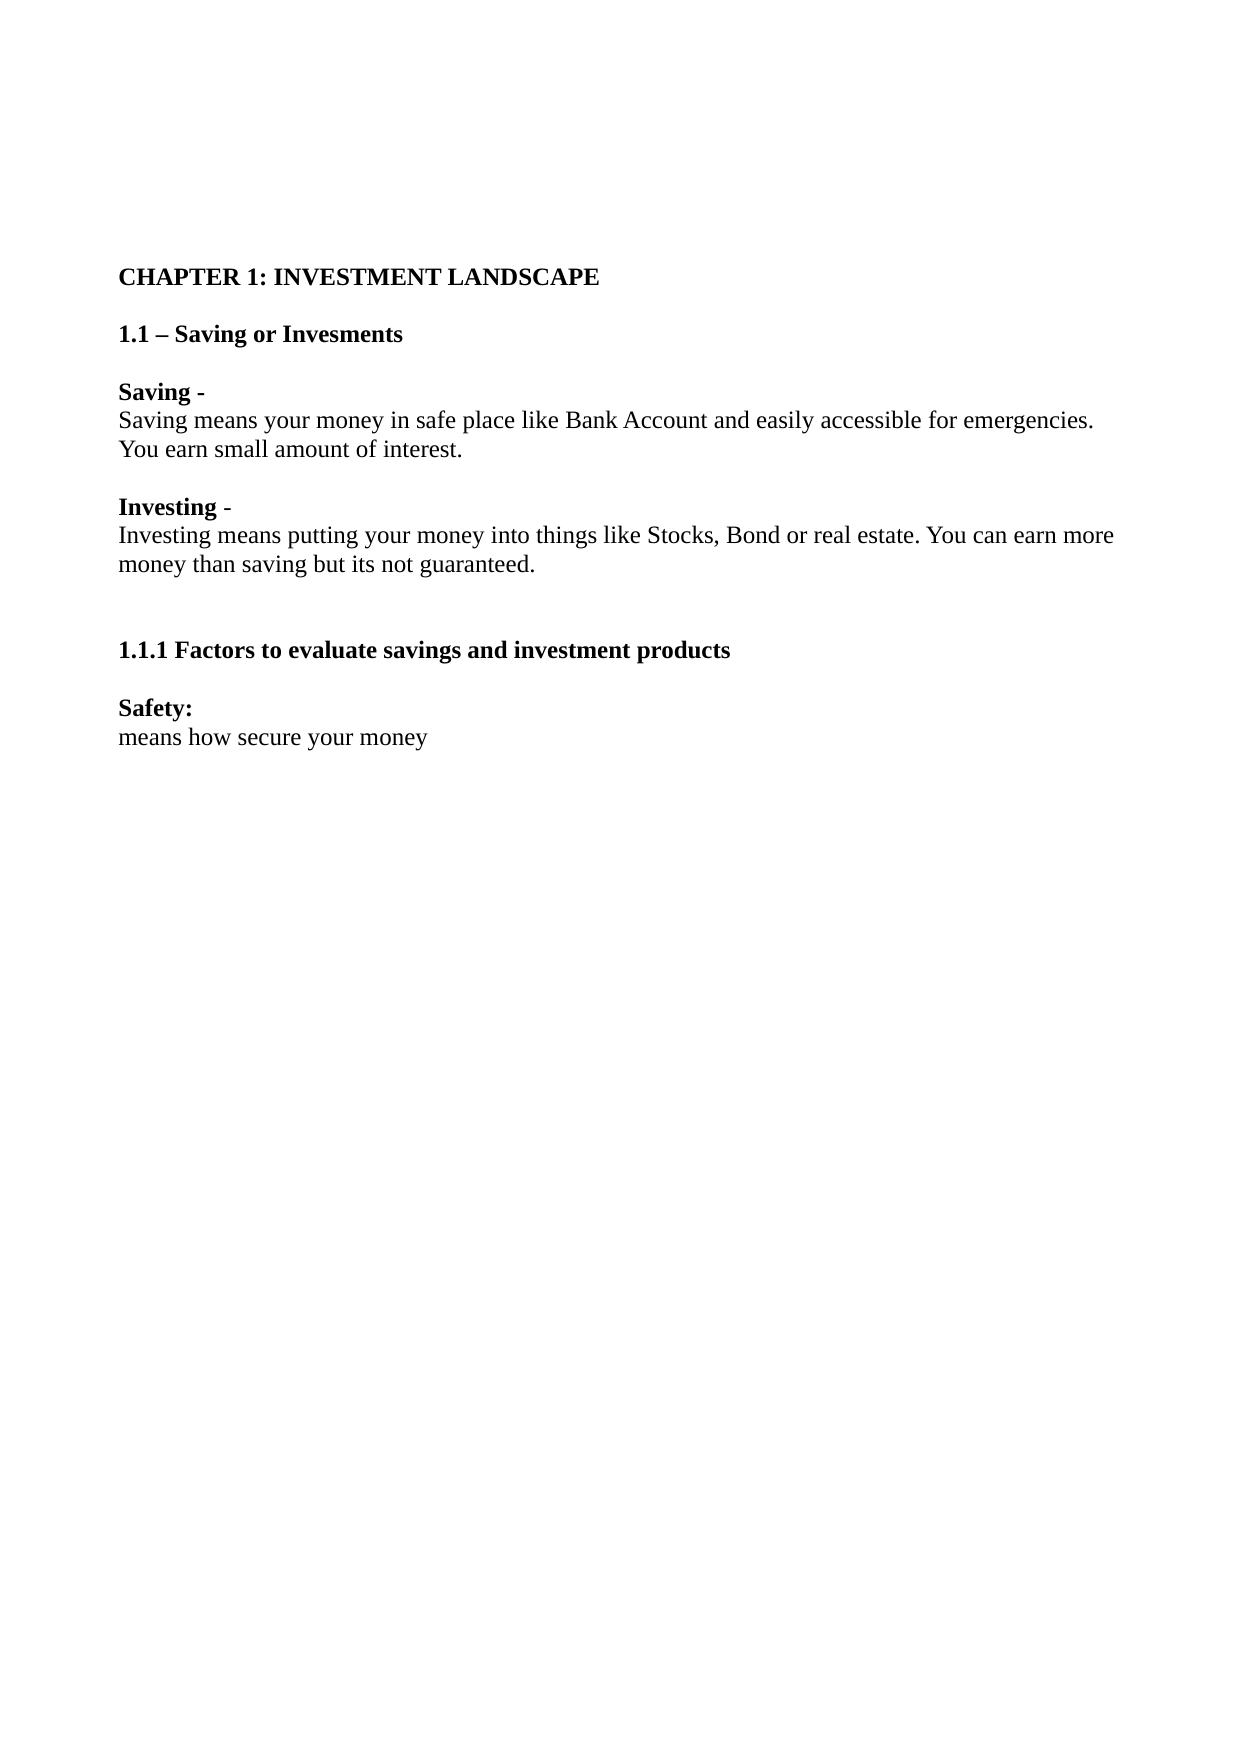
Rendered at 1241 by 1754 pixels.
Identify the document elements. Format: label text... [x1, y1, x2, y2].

text Saving means your money in safe place like Bank Account and easily accessible for emergencies. You earn small amount of interest. [118, 406, 1122, 463]
text 1.1.1 Factors to evaluate savings and investment products [118, 636, 1122, 664]
text Investing means putting your money into things like Stocks, Bond or real estate. You can earn more money than saving but its not guaranteed. [118, 521, 1122, 578]
text 1.1 – Saving or Invesments [118, 319, 1122, 348]
text means how secure your money [118, 722, 1122, 751]
text Investing - [118, 492, 1122, 521]
text Saving - [118, 377, 1122, 406]
text CHAPTER 1: INVESTMENT LANDSCAPE [118, 262, 1122, 291]
text Safety: [118, 693, 1122, 722]
